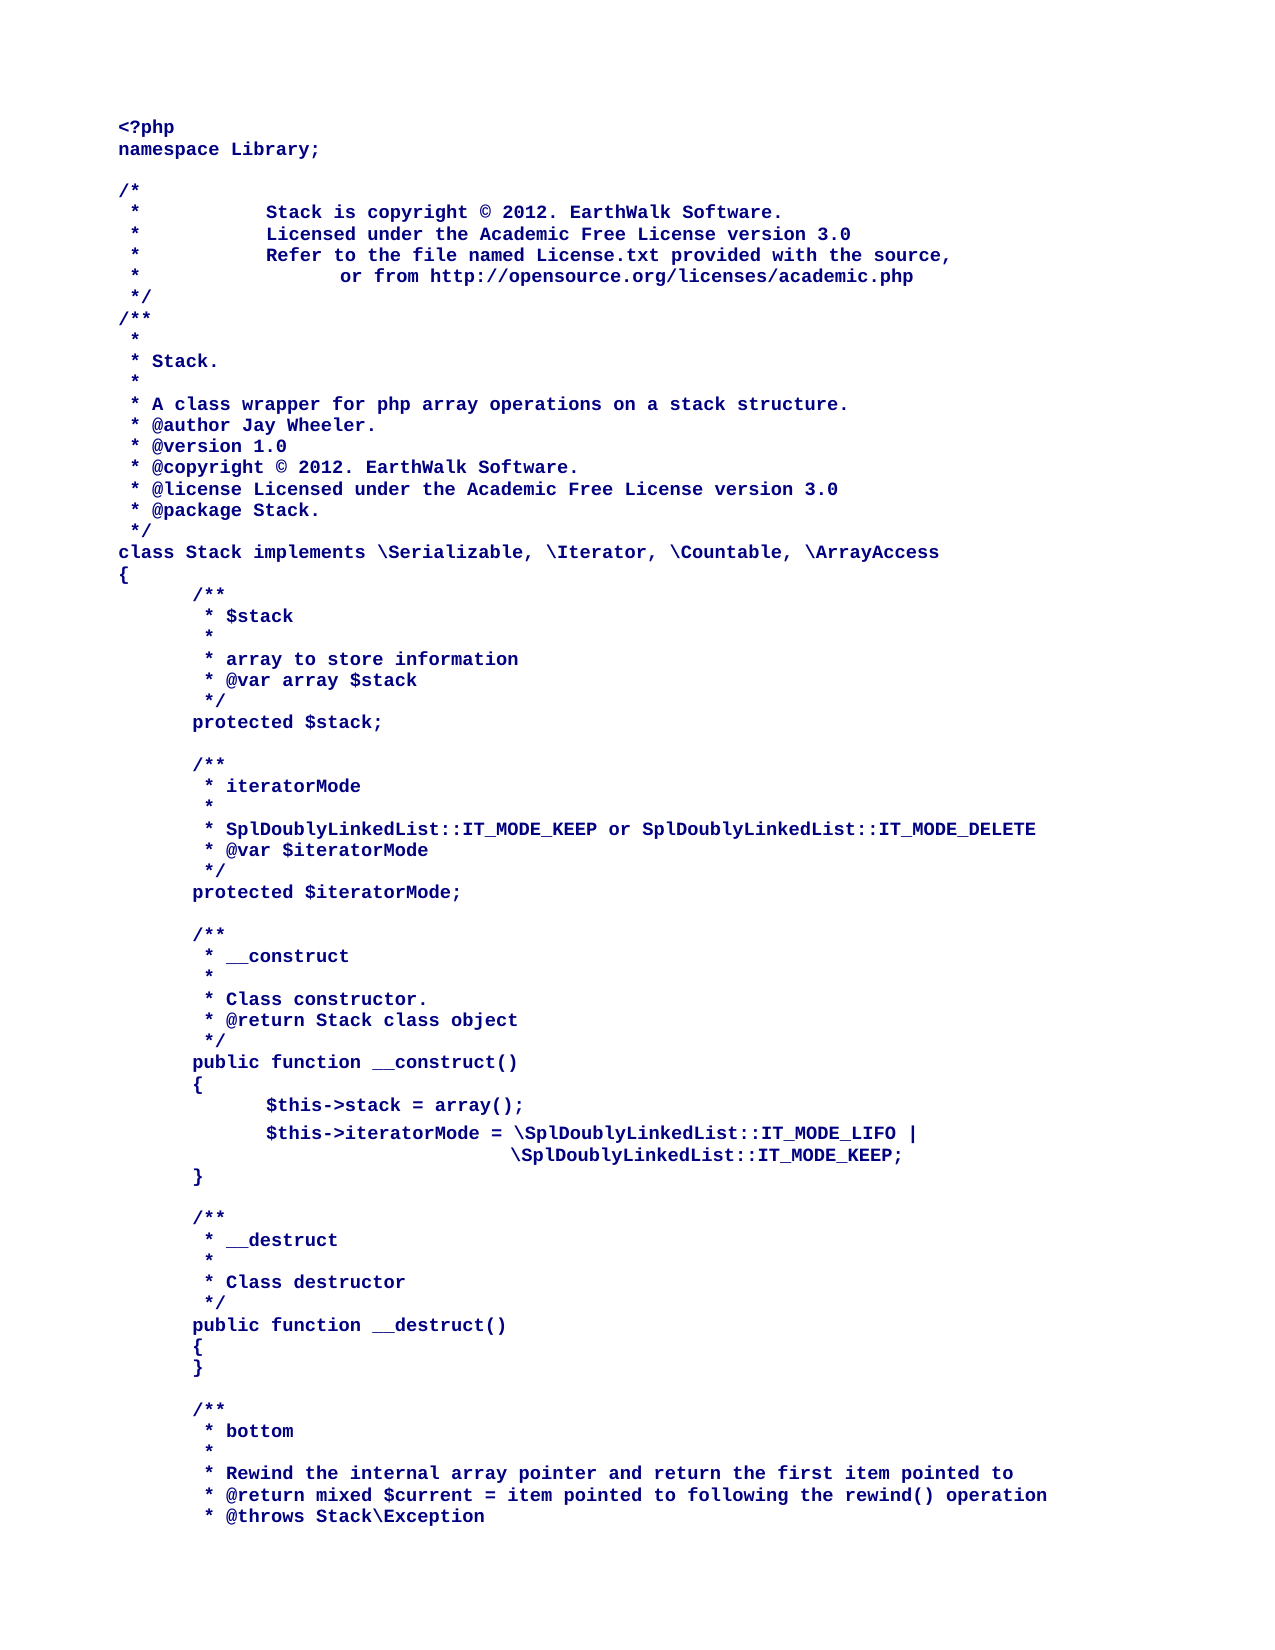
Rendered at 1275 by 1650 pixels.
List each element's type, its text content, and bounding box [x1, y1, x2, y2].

text * Licensed under the Academic Free License version 3.0 [118, 224, 1157, 246]
text */ [118, 1294, 1157, 1315]
text * Refer to the file named License.txt provided with the source, [118, 246, 1157, 267]
text * [118, 798, 1157, 819]
text $this->stack = array(); [118, 1096, 1157, 1117]
text class Stack implements \Serializable, \Iterator, \Countable, \ArrayAccess [118, 543, 1157, 564]
text $this->iteratorMode = \SplDoublyLinkedList::IT_MODE_LIFO | [118, 1117, 1157, 1145]
text * SplDoublyLinkedList::IT_MODE_KEEP or SplDoublyLinkedList::IT_MODE_DELETE [118, 819, 1157, 841]
text * or from http://opensource.org/licenses/academic.php [118, 267, 1157, 288]
text * $stack [118, 607, 1157, 628]
text */ [118, 862, 1157, 883]
text } [118, 1358, 1157, 1379]
text * __construct [118, 947, 1157, 968]
text * array to store information [118, 649, 1157, 671]
text * @license Licensed under the Academic Free License version 3.0 [118, 479, 1157, 501]
text public function __destruct() [118, 1315, 1157, 1337]
text public function __construct() [118, 1053, 1157, 1074]
text */ [118, 1032, 1157, 1053]
text * [118, 331, 1157, 352]
text \SplDoublyLinkedList::IT_MODE_KEEP; [118, 1145, 1157, 1167]
text <?php [118, 118, 1157, 139]
text /** [118, 756, 1157, 777]
text { [118, 1074, 1157, 1096]
text * __destruct [118, 1230, 1157, 1252]
text * @var $iteratorMode [118, 841, 1157, 862]
text * Class destructor [118, 1273, 1157, 1294]
text */ [118, 288, 1157, 309]
text } [118, 1167, 1157, 1188]
text * Rewind the internal array pointer and return the first item pointed to [118, 1464, 1157, 1485]
text * [118, 373, 1157, 394]
text protected $iteratorMode; [118, 883, 1157, 904]
text /** [118, 586, 1157, 607]
text * @return mixed $current = item pointed to following the rewind() operation [118, 1485, 1157, 1507]
text * Stack. [118, 352, 1157, 373]
text * bottom [118, 1422, 1157, 1443]
text * @throws Stack\Exception [118, 1507, 1157, 1528]
text /** [118, 926, 1157, 947]
text * @copyright © 2012. EarthWalk Software. [118, 458, 1157, 479]
text /** [118, 309, 1157, 331]
text * A class wrapper for php array operations on a stack structure. [118, 394, 1157, 416]
text * [118, 968, 1157, 989]
text * [118, 1252, 1157, 1273]
text * Class constructor. [118, 989, 1157, 1011]
text { [118, 564, 1157, 586]
text protected $stack; [118, 713, 1157, 734]
text /* [118, 182, 1157, 203]
text /** [118, 1400, 1157, 1422]
text * @author Jay Wheeler. [118, 416, 1157, 437]
text * @version 1.0 [118, 437, 1157, 458]
text */ [118, 692, 1157, 713]
text * [118, 628, 1157, 649]
text /** [118, 1209, 1157, 1230]
text namespace Library; [118, 139, 1157, 161]
text { [118, 1337, 1157, 1358]
text * Stack is copyright © 2012. EarthWalk Software. [118, 203, 1157, 224]
text * [118, 1443, 1157, 1464]
text * iteratorMode [118, 777, 1157, 798]
text */ [118, 522, 1157, 543]
text * @return Stack class object [118, 1011, 1157, 1032]
text * @var array $stack [118, 671, 1157, 692]
text * @package Stack. [118, 501, 1157, 522]
